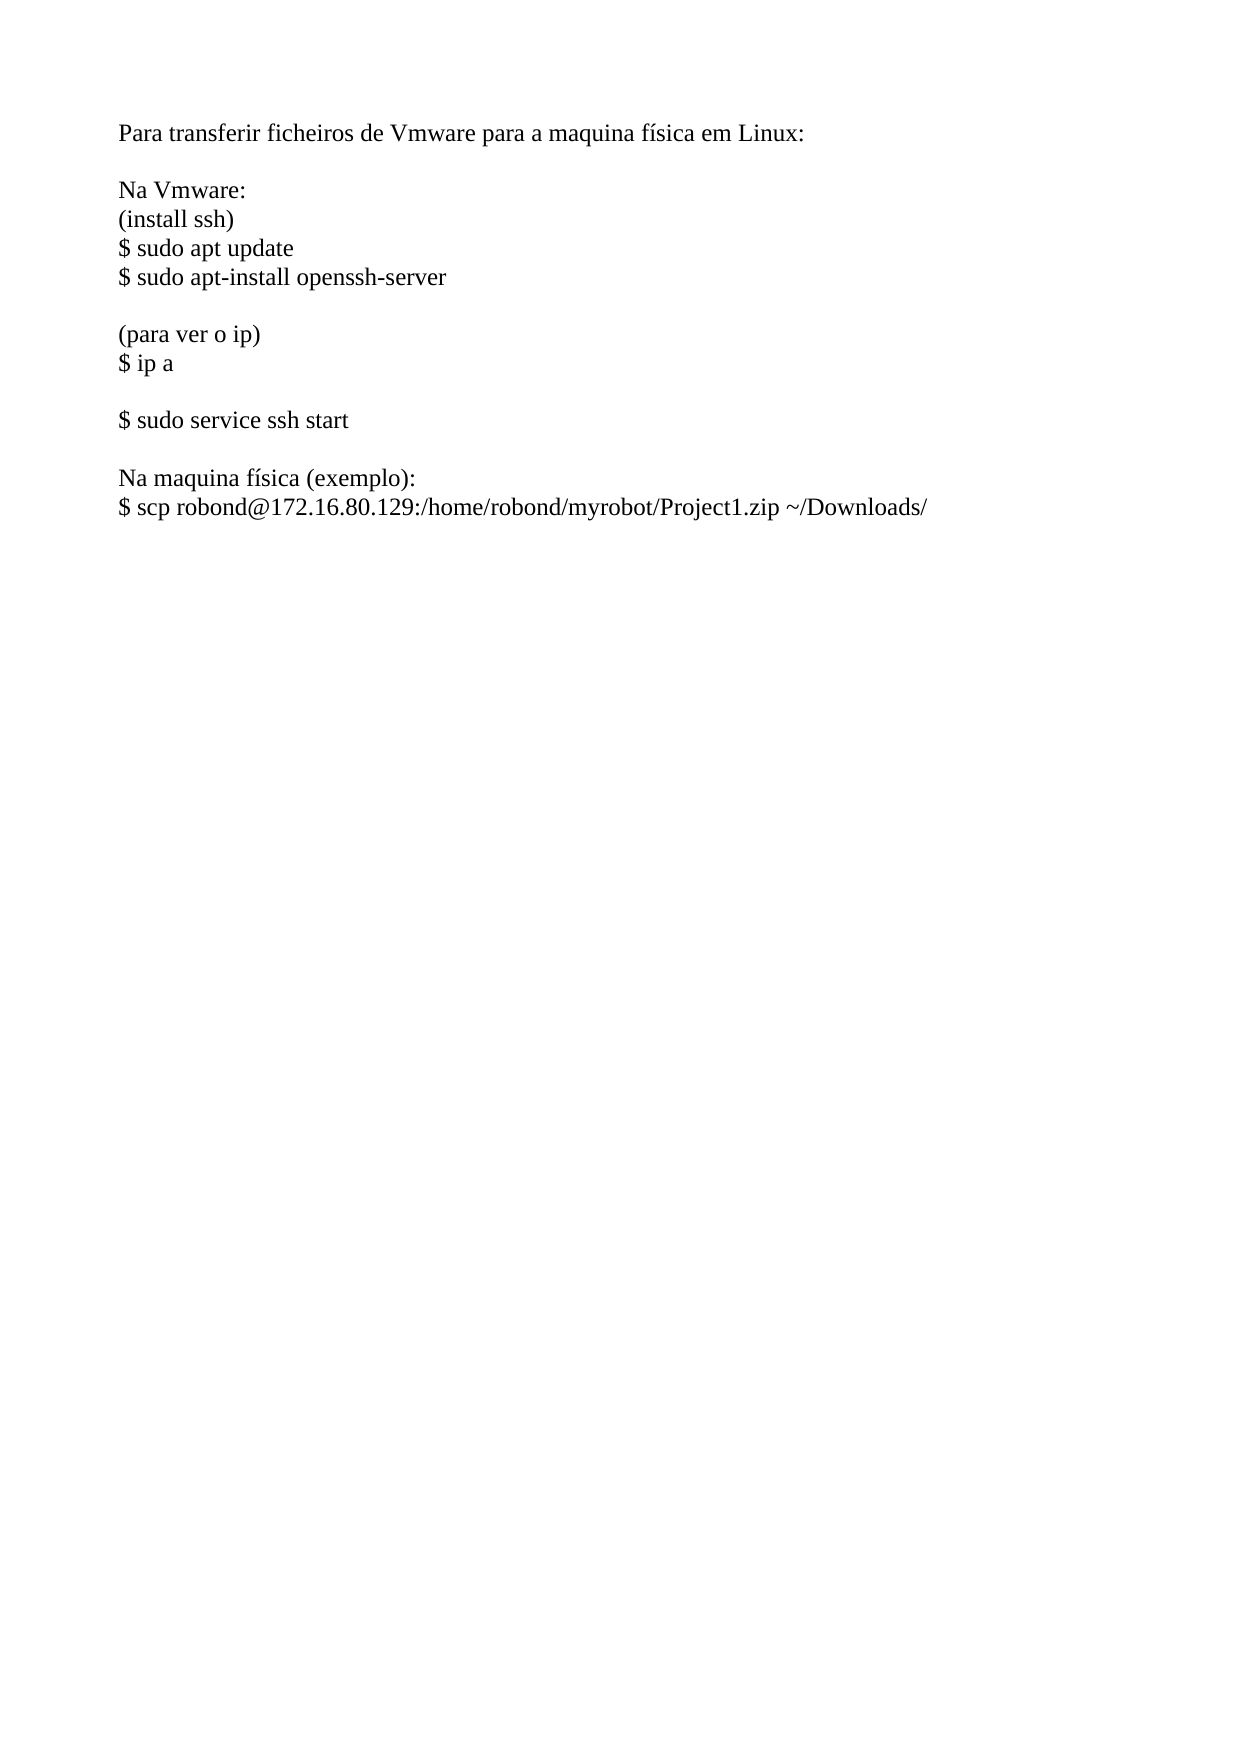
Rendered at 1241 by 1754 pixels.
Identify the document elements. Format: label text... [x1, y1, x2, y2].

text $ scp robond@172.16.80.129:/home/robond/myrobot/Project1.zip ~/Downloads/ [118, 492, 1122, 521]
text Na maquina física (exemplo): [118, 463, 1122, 492]
text $ sudo apt update [118, 233, 1122, 262]
text $ sudo apt-install openssh-server [118, 262, 1122, 291]
text $ ip a [118, 348, 1122, 377]
text $ sudo service ssh start [118, 406, 1122, 434]
text (install ssh) [118, 204, 1122, 233]
text Na Vmware: [118, 176, 1122, 204]
text Para transferir ficheiros de Vmware para a maquina física em Linux: [118, 118, 1122, 147]
text (para ver o ip) [118, 319, 1122, 348]
